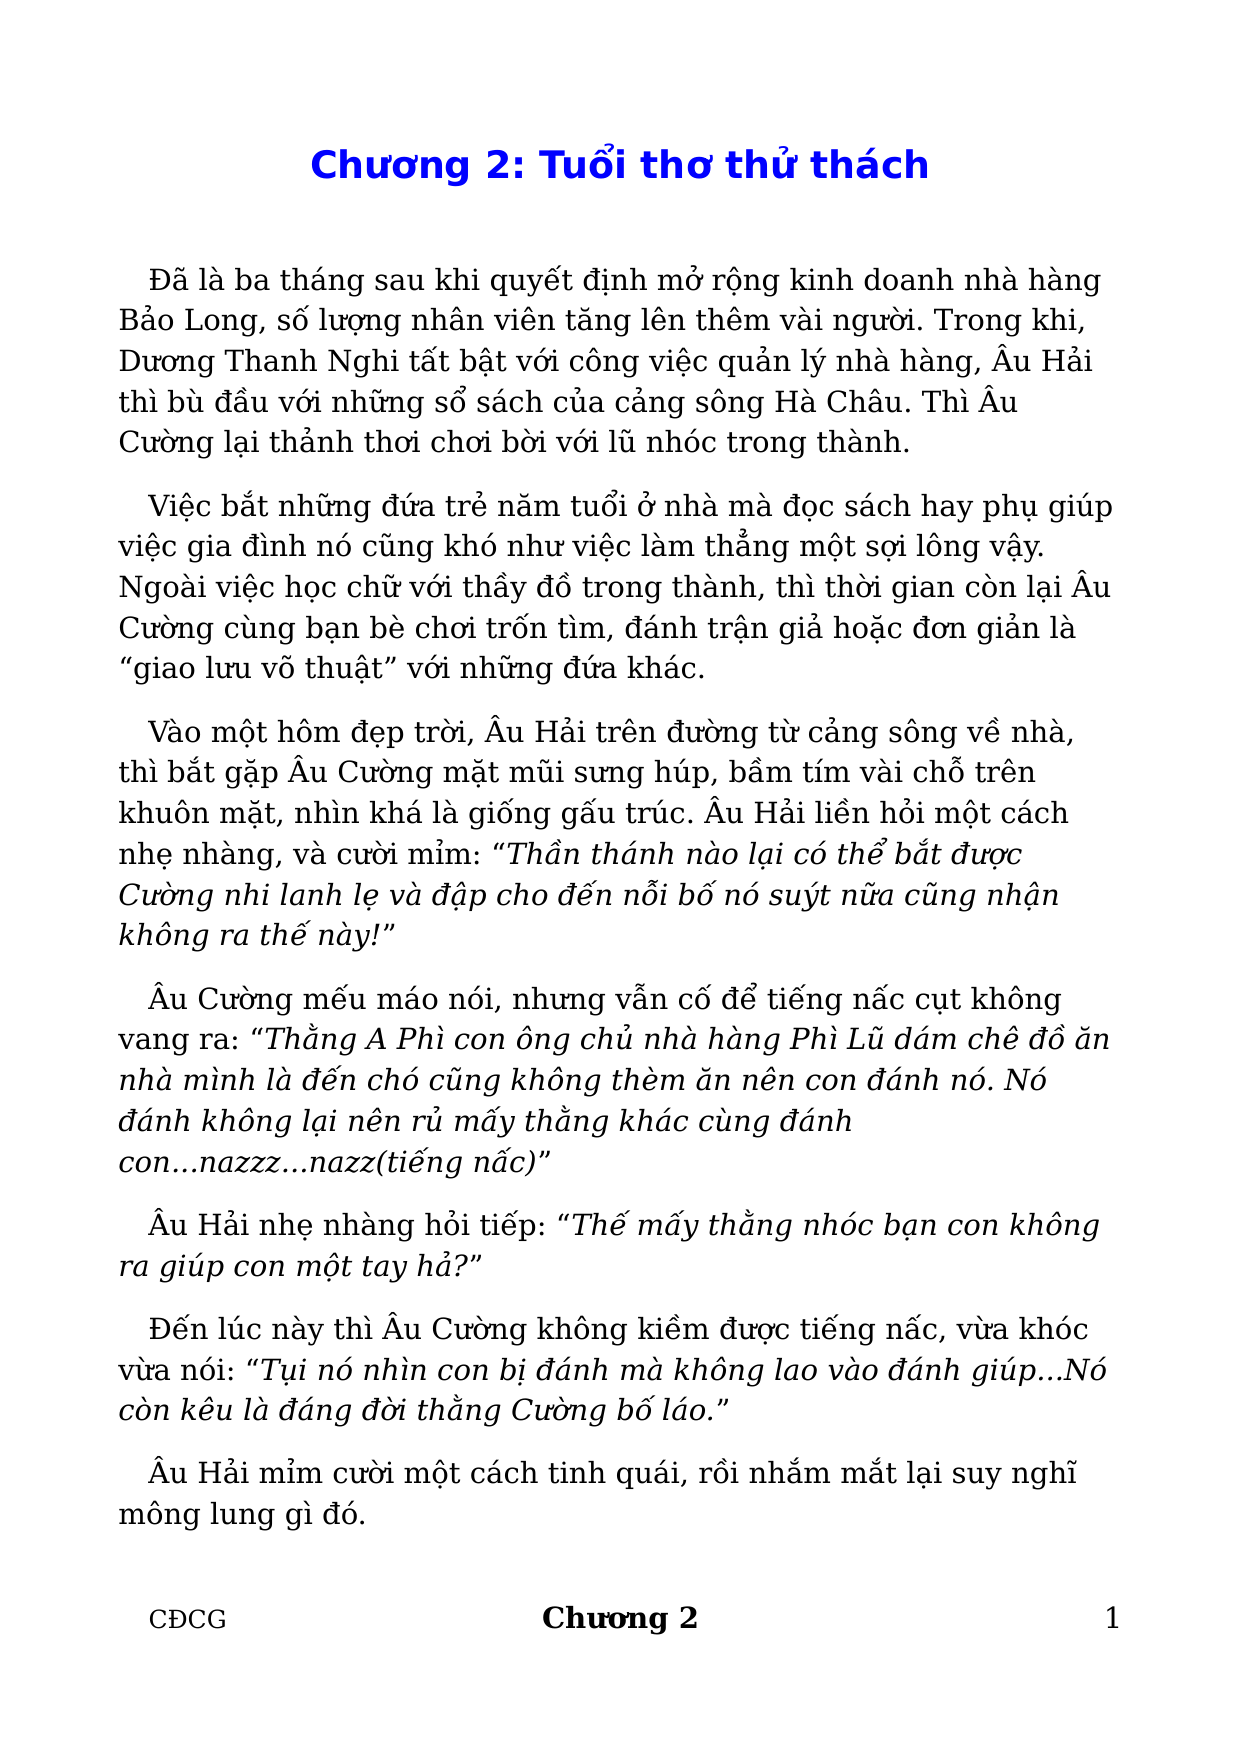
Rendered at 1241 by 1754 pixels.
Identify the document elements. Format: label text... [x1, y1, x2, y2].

text Âu Cường mếu máo nói, nhưng vẫn cố để tiếng nấc cụt không vang ra: “Thằng A Phì con ông chủ nhà hàng Phì Lũ dám chê đồ ăn nhà mình là đến chó cũng không thèm ăn nên con đánh nó. Nó đánh không lại nên rủ mấy thằng khác cùng đánh con...nazzz...nazz(tiếng nấc)” [118, 982, 1122, 1179]
text Việc bắt những đứa trẻ năm tuổi ở nhà mà đọc sách hay phụ giúp việc gia đình nó cũng khó như việc làm thẳng một sợi lông vậy. Ngoài việc học chữ với thầy đồ trong thành, thì thời gian còn lại Âu Cường cùng bạn bè chơi trốn tìm, đánh trận giả hoặc đơn giản là “giao lưu võ thuật” với những đứa khác. [118, 489, 1122, 686]
subtitle Chương 2: Tuổi thơ thử thách [931, 144, 1122, 188]
text Âu Hải nhẹ nhàng hỏi tiếp: “Thế mấy thằng nhóc bạn con không ra giúp con một tay hả?” [118, 1208, 1122, 1283]
subtitle Chương 2: Tuổi thơ thử thách [118, 144, 310, 188]
text Âu Hải mỉm cười một cách tinh quái, rồi nhắm mắt lại suy nghĩ mông lung gì đó. [118, 1457, 1122, 1531]
text Đã là ba tháng sau khi quyết định mở rộng kinh doanh nhà hàng Bảo Long, số lượng nhân viên tăng lên thêm vài người. Trong khi, Dương Thanh Nghi tất bật với công việc quản lý nhà hàng, Âu Hải thì bù đầu với những sổ sách của cảng sông Hà Châu. Thì Âu Cường lại thảnh thơi chơi bời với lũ nhóc trong thành. [118, 263, 1122, 460]
text Đến lúc này thì Âu Cường không kiềm được tiếng nấc, vừa khóc vừa nói: “Tụi nó nhìn con bị đánh mà không lao vào đánh giúp...Nó còn kêu là đáng đời thằng Cường bố láo.” [118, 1312, 1122, 1427]
text Vào một hôm đẹp trời, Âu Hải trên đường từ cảng sông về nhà, thì bắt gặp Âu Cường mặt mũi sưng húp, bầm tím vài chỗ trên khuôn mặt, nhìn khá là giống gấu trúc. Âu Hải liền hỏi một cách nhẹ nhàng, và cười mỉm: “Thần thánh nào lại có thể bắt được Cường nhi lanh lẹ và đập cho đến nỗi bố nó suýt nữa cũng nhận không ra thế này!” [118, 715, 1122, 953]
